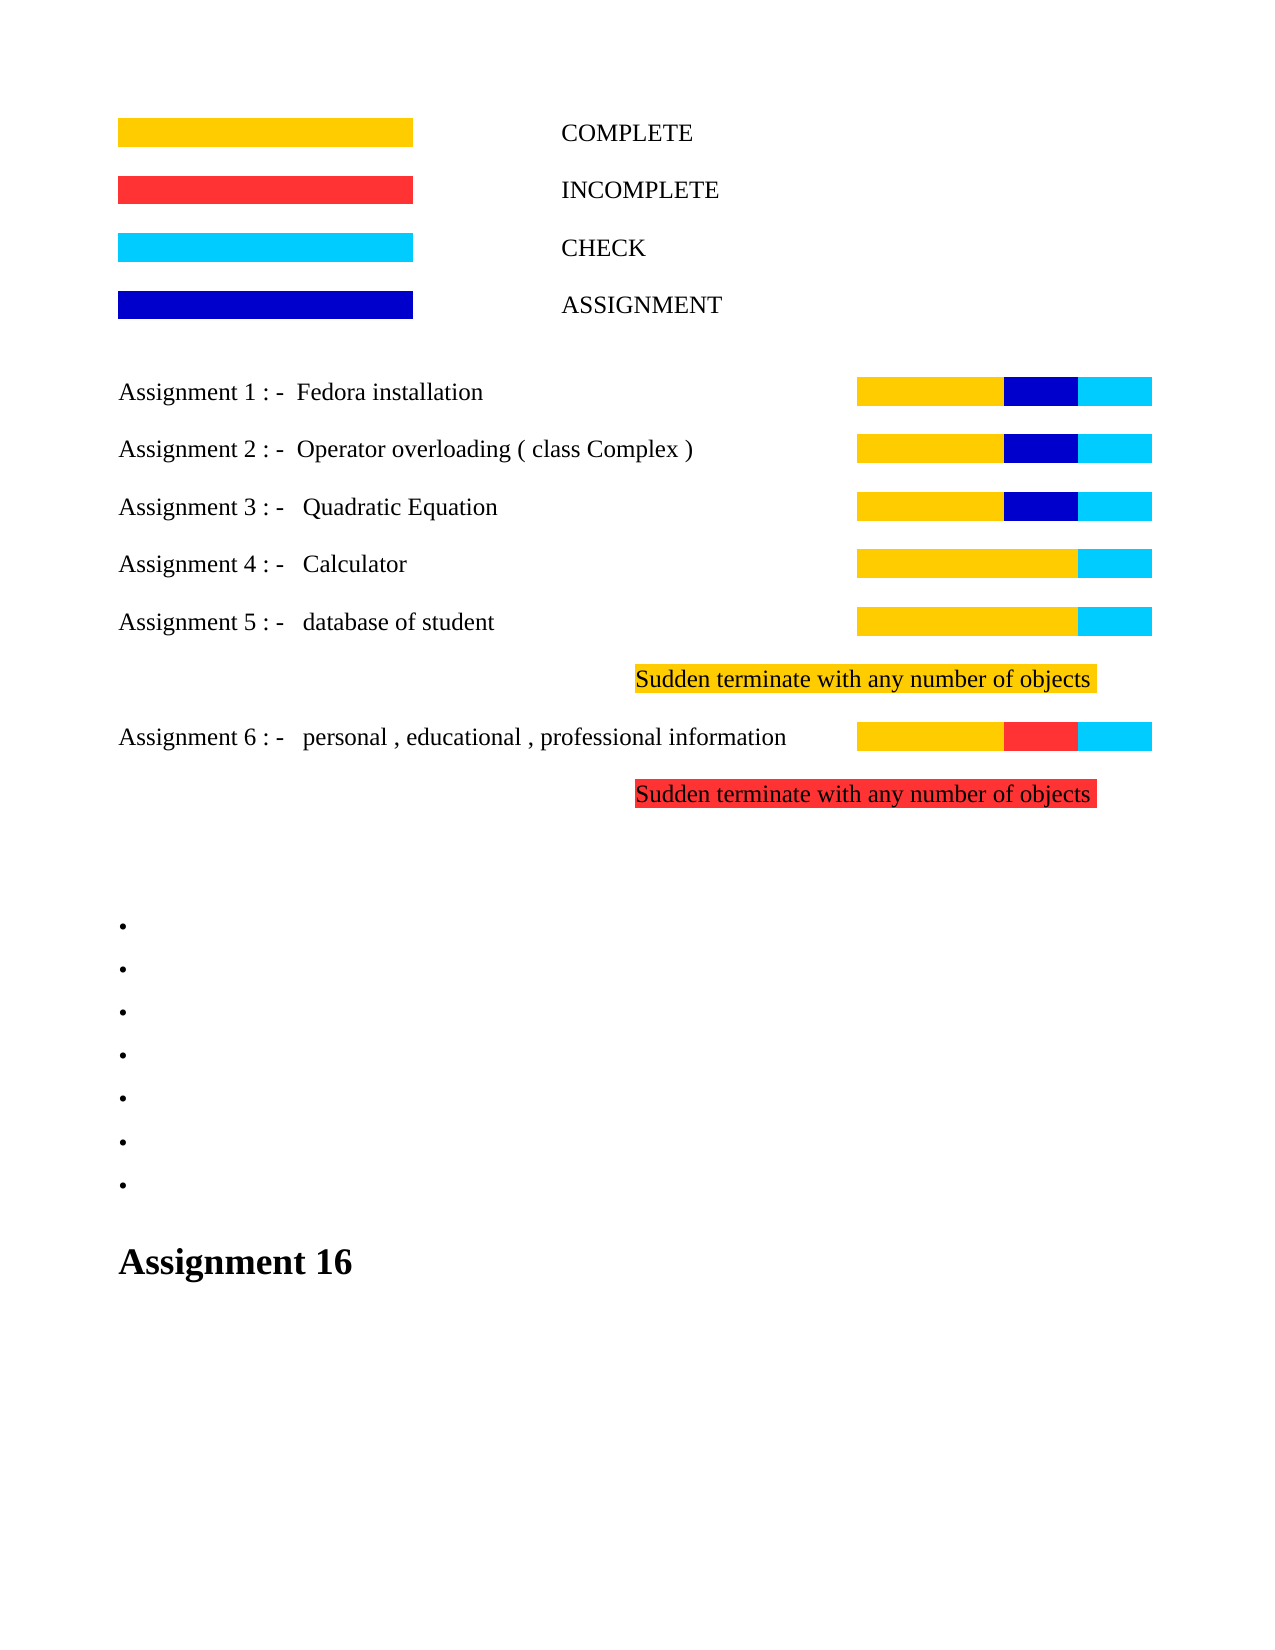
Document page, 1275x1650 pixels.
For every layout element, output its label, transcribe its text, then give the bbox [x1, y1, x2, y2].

text Assignment 16 [118, 1239, 1157, 1282]
text Sudden terminate with any number of objects [118, 664, 1157, 693]
text COMPLETE [118, 118, 1157, 147]
text Assignment 1 : - Fedora installation [118, 377, 1157, 406]
text . [118, 894, 1157, 937]
text . [118, 937, 1157, 981]
text Sudden terminate with any number of objects [118, 779, 1157, 808]
text ASSIGNMENT [118, 291, 1157, 319]
text . [118, 1110, 1157, 1153]
text Assignment 6 : - personal , educational , professional information [118, 722, 1157, 751]
text Assignment 4 : - Calculator [118, 549, 1157, 578]
text . [118, 1153, 1157, 1196]
text . [118, 1024, 1157, 1067]
text . [118, 981, 1157, 1024]
text Assignment 3 : - Quadratic Equation [118, 492, 1157, 521]
text INCOMPLETE [118, 176, 1157, 204]
text Assignment 2 : - Operator overloading ( class Complex ) [118, 434, 1157, 463]
text . [118, 1067, 1157, 1110]
text CHECK [118, 233, 1157, 262]
text Assignment 5 : - database of student [118, 607, 1157, 636]
